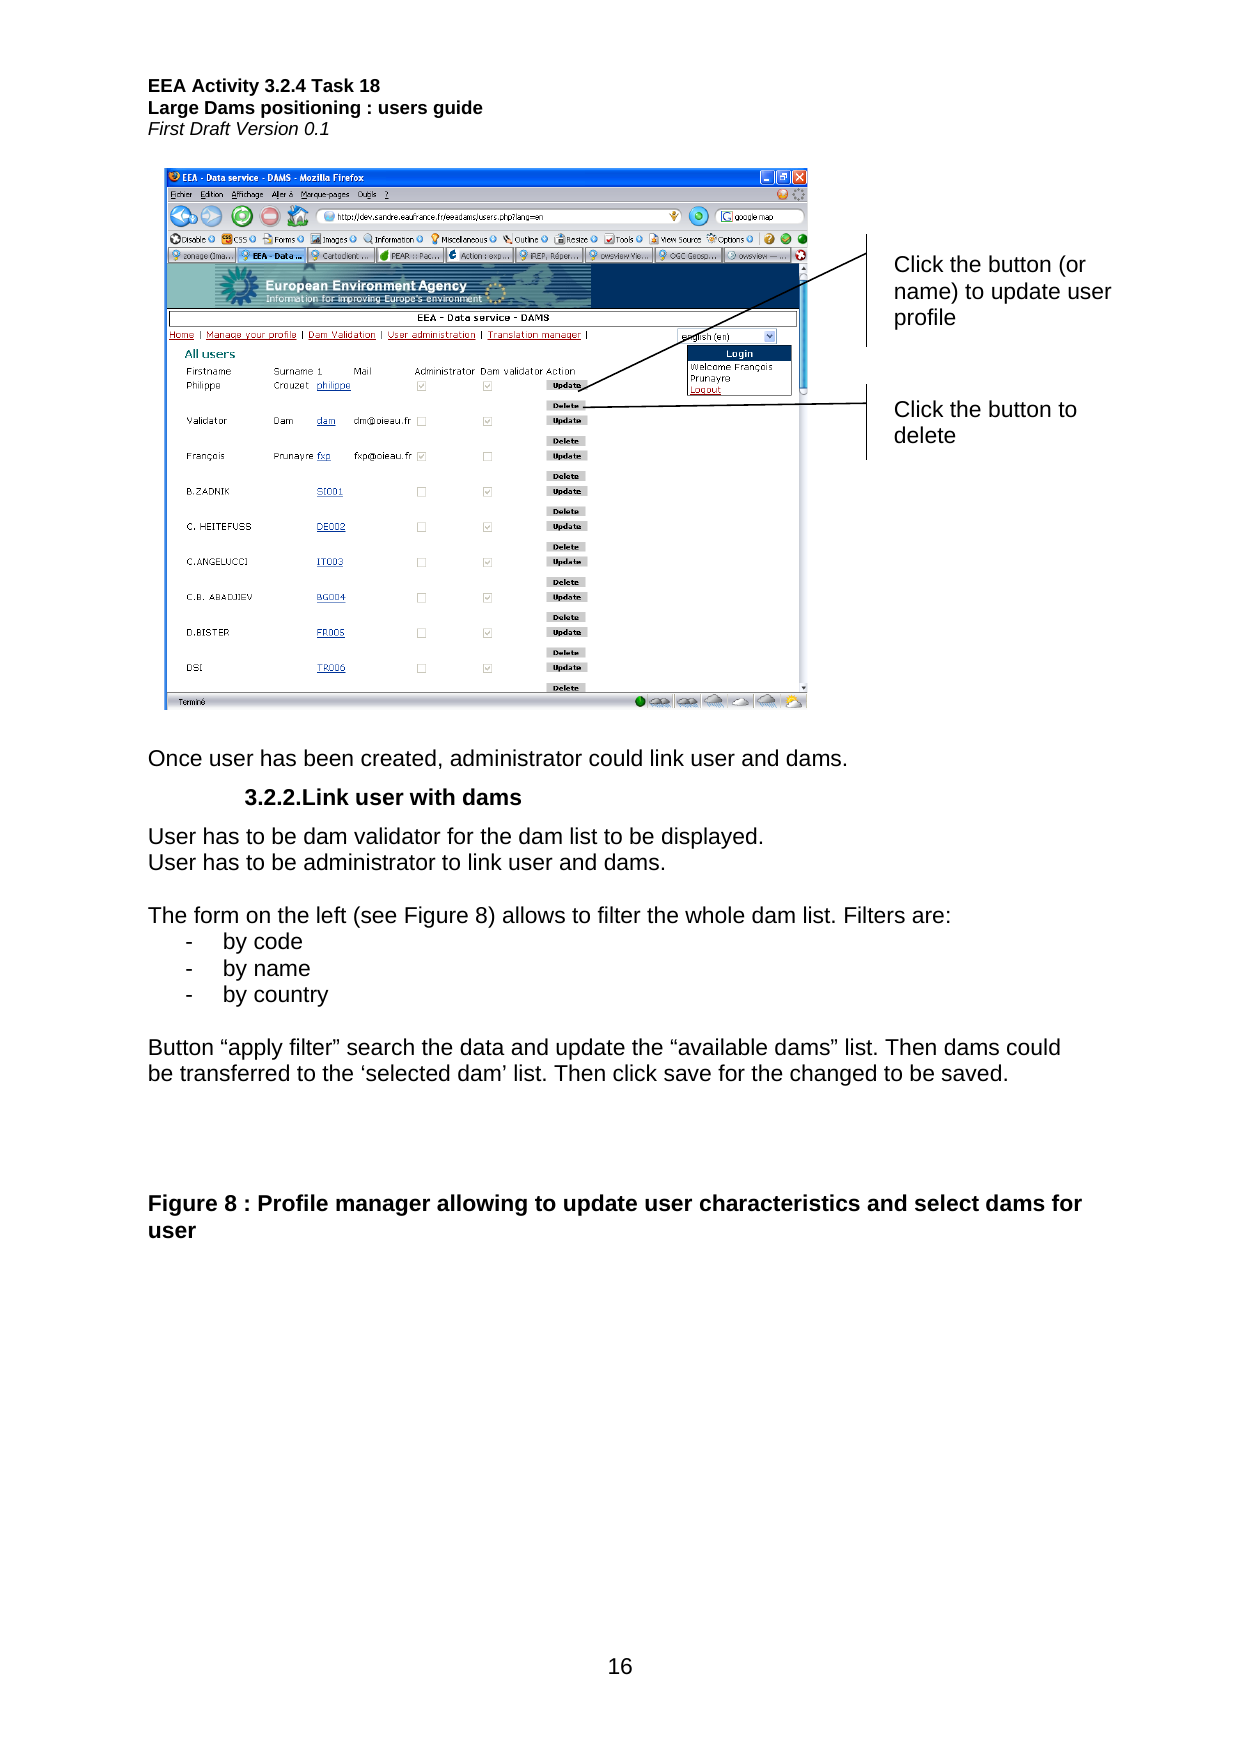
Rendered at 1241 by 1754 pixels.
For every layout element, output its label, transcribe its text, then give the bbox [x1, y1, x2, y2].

list by name [185, 954, 1092, 981]
list by country [185, 981, 1092, 1007]
list by code [185, 928, 1092, 954]
text Once user has been created, administrator could link user and dams. [148, 745, 1092, 771]
picture [164, 168, 808, 710]
text Button “apply filter” search the data and update the “available dams” list. Then dams could be transferred to the ‘selected dam’ list. Then click save for the changed to be saved. [148, 1033, 1092, 1086]
text User has to be administrator to link user and dams. [148, 849, 1092, 875]
text Figure 8 : Profile manager allowing to update user characteristics and select dams for user [148, 1190, 1092, 1243]
text The form on the left (see Figure 8) allows to filter the whole dam list. Filters are: [148, 902, 1092, 928]
text User has to be dam validator for the dam list to be displayed. [148, 823, 1092, 849]
subtitle Link user with dams [244, 784, 1092, 810]
